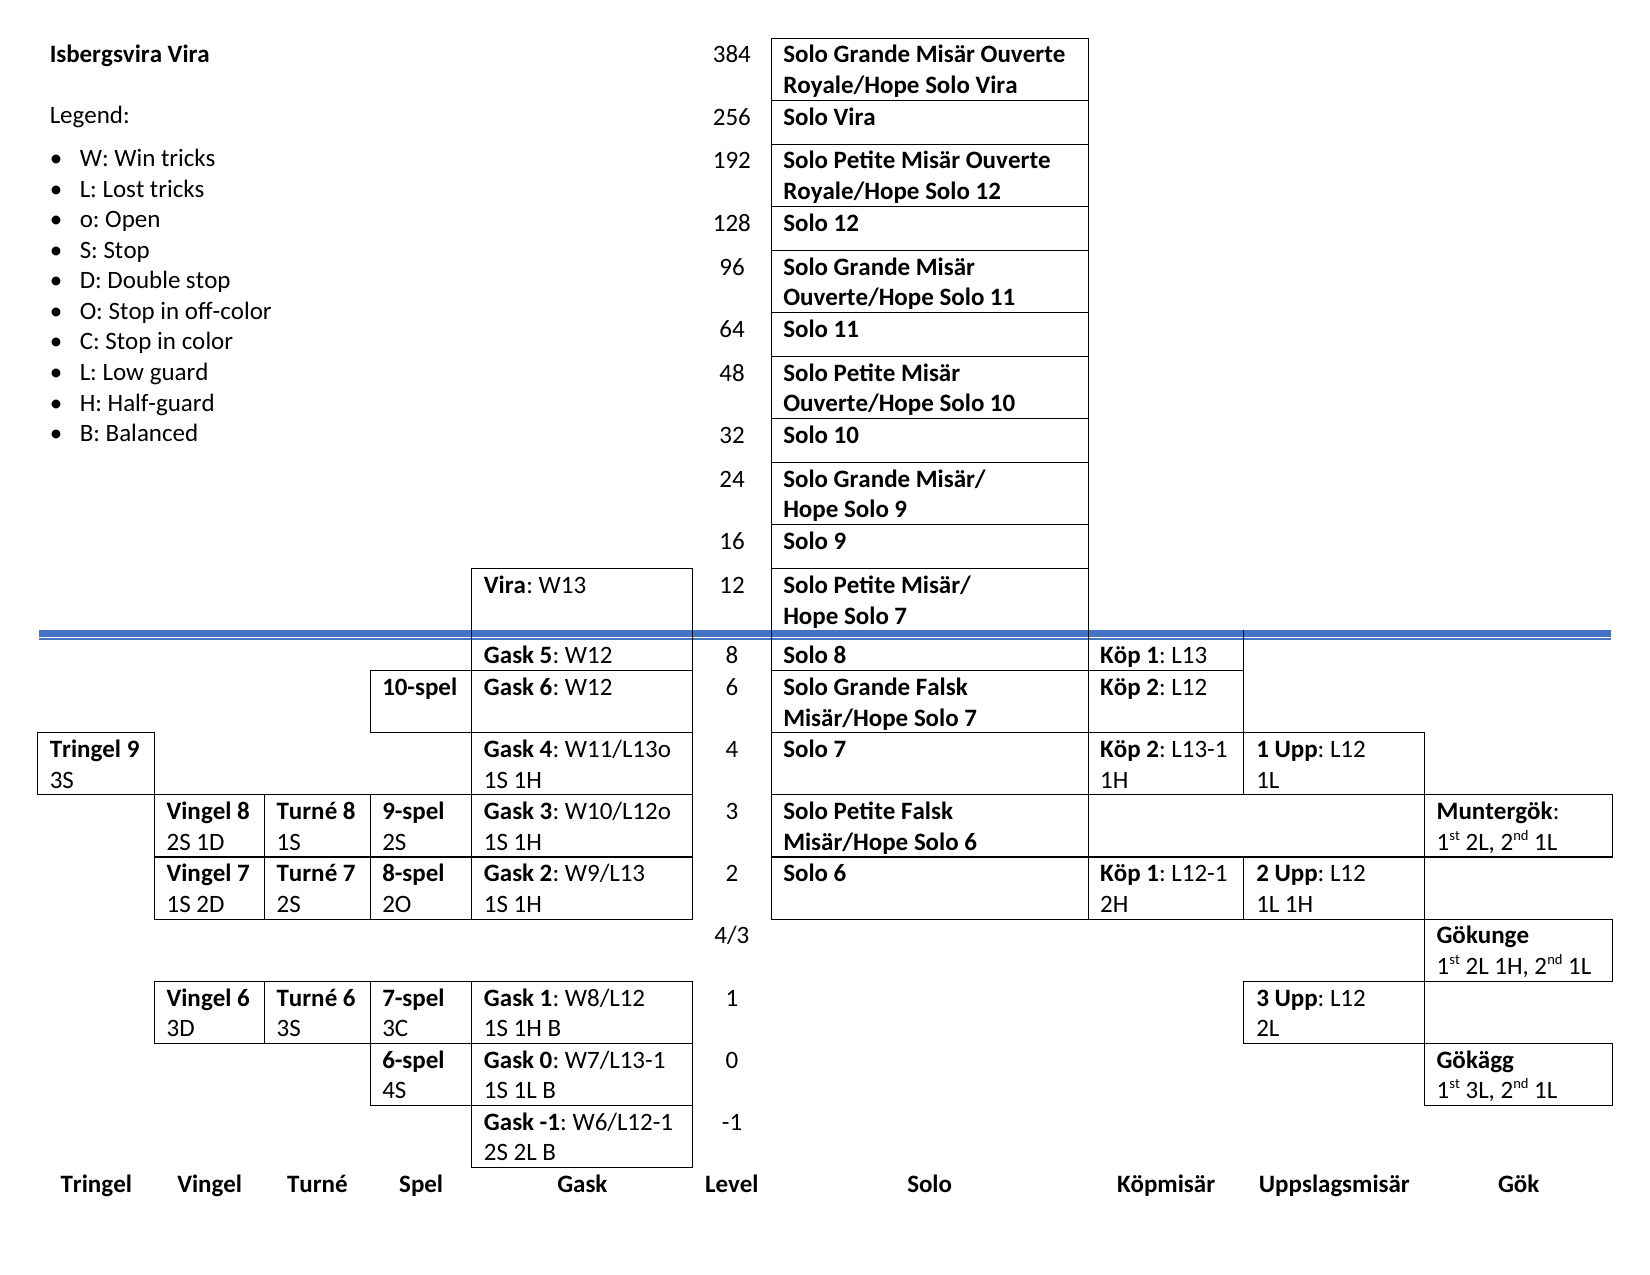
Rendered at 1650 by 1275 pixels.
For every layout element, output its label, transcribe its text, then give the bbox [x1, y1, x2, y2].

table_cell [1425, 356, 1612, 418]
table_cell [1244, 356, 1424, 418]
table_cell Köp 2: L13-1 1H [1089, 733, 1243, 794]
table_cell [1244, 568, 1424, 630]
table_cell Tringel [38, 1167, 154, 1198]
table_cell [1425, 100, 1612, 144]
table_cell 6 [693, 670, 771, 732]
table_cell [1425, 982, 1612, 1043]
table_cell [38, 981, 154, 1043]
table_cell Vingel 8 2S 1D [155, 795, 264, 856]
table_cell [472, 250, 692, 312]
table_cell [472, 144, 692, 206]
table_cell Gökägg 1st 3L, 2nd 1L [1425, 1044, 1612, 1105]
table_cell [370, 733, 471, 794]
table_cell [1244, 312, 1424, 356]
table_cell [1244, 206, 1424, 250]
table_cell [370, 920, 472, 981]
table_cell [1088, 1043, 1244, 1105]
table_cell [1425, 250, 1612, 312]
table_cell [155, 670, 264, 732]
table_cell [1089, 144, 1244, 206]
table_cell Solo Grande Falsk Misär/Hope Solo 7 [772, 671, 1088, 732]
table_cell 16 [692, 524, 771, 568]
table_cell [38, 1105, 154, 1167]
table_cell Solo 8 [772, 640, 1088, 670]
table_cell Gask 0: W7/L13-1 1S 1L B [472, 1044, 692, 1105]
table_cell Gask 4: W11/L13o 1S 1H [472, 733, 692, 794]
table_cell Solo 12 [772, 207, 1088, 250]
table_cell 0 [693, 1043, 771, 1105]
table_cell 3 [693, 794, 771, 856]
table_cell [264, 1044, 370, 1105]
table_cell Solo 6 [772, 858, 1088, 918]
table_header [1244, 38, 1424, 99]
table_cell [155, 1044, 264, 1105]
table_cell [1244, 462, 1424, 524]
table_cell Tringel 9 3S [38, 733, 154, 794]
table_cell [771, 1105, 1088, 1167]
table_cell [264, 670, 370, 732]
table_header Isbergsvira Vira Legend: W: Win tricks L: Lost tricks o: Open S: Stop D: Double stop O: Stop in off-color C: Stop in color L: Low guard H: Half-guard B: Balanced [38, 38, 472, 630]
table_cell Gök [1425, 1167, 1612, 1198]
table_cell [1244, 100, 1424, 144]
table_cell Gask 2: W9/L13 1S 1H [472, 858, 692, 918]
table_cell [1244, 920, 1424, 981]
table_header [1089, 38, 1244, 99]
table_cell 48 [692, 356, 771, 418]
table_cell [472, 462, 692, 524]
table_cell 12 [693, 568, 771, 630]
table_cell [1244, 524, 1424, 568]
table_cell Turné 7 2S [265, 858, 370, 918]
table_cell [1244, 250, 1424, 312]
table_cell [771, 1043, 1088, 1105]
table_cell 32 [692, 418, 771, 462]
table_cell 24 [692, 462, 771, 524]
table_cell 1 Upp: L12 1L [1244, 733, 1424, 794]
table_cell Köp 1: L12-1 2H [1089, 858, 1243, 918]
table_cell [1089, 100, 1244, 144]
table_cell Solo Vira [772, 101, 1088, 144]
table_cell Köpmisär [1088, 1167, 1244, 1198]
table_cell [1089, 462, 1244, 524]
table_cell Solo Petite Misär Ouverte/Hope Solo 10 [772, 357, 1088, 418]
table_cell [370, 640, 471, 670]
table_cell Solo Grande Misär/ Hope Solo 9 [772, 463, 1088, 524]
table_cell [264, 920, 370, 981]
table_cell 1 [693, 981, 771, 1043]
table_cell [1089, 206, 1244, 250]
table_cell [1425, 568, 1612, 630]
table_cell [472, 920, 692, 981]
table_cell [1089, 524, 1244, 568]
table_cell 9-spel 2S [371, 795, 471, 856]
table_cell Vingel 7 1S 2D [155, 858, 264, 918]
table_cell [1244, 795, 1424, 856]
table_cell [1244, 1044, 1424, 1105]
table_cell [1244, 670, 1424, 732]
table_cell Gökunge 1st 2L 1H, 2nd 1L [1425, 920, 1612, 981]
table_cell 192 [692, 144, 771, 206]
table_cell [771, 920, 1088, 981]
table_cell [1089, 312, 1244, 356]
table_cell [38, 795, 154, 856]
table_cell [1425, 144, 1612, 206]
table_cell [472, 524, 692, 568]
table_cell [472, 356, 692, 418]
table_cell Solo Petite Falsk Misär/Hope Solo 6 [772, 795, 1088, 856]
table_cell 64 [692, 312, 771, 356]
table_cell Muntergök: 1st 2L, 2nd 1L [1425, 795, 1612, 856]
table_cell [155, 920, 264, 981]
table_cell [1244, 640, 1424, 670]
table_cell Köp 2: L12 [1089, 671, 1243, 732]
table_cell Solo 10 [772, 419, 1088, 462]
table_cell [38, 856, 154, 918]
table_cell 3 Upp: L12 2L [1244, 982, 1424, 1043]
table_cell [1425, 206, 1612, 250]
table_cell [1089, 795, 1244, 856]
table_cell [264, 640, 370, 670]
table_cell [1089, 418, 1244, 462]
table_cell [370, 1106, 471, 1167]
table_cell [1088, 981, 1243, 1043]
table_cell Gask 3: W10/L12o 1S 1H [472, 795, 692, 856]
table_cell [1244, 144, 1424, 206]
table_cell Solo Petite Misär/ Hope Solo 7 [772, 569, 1088, 630]
table_cell Turné 6 3S [265, 982, 370, 1043]
table_cell 8-spel 2O [371, 858, 471, 918]
table_cell Gask 6: W12 [472, 671, 692, 732]
table_cell Köp 1: L13 [1089, 640, 1243, 670]
table_cell [1088, 920, 1244, 981]
table_cell [38, 670, 154, 732]
table_cell 8 [693, 640, 771, 670]
table_cell Solo 9 [772, 525, 1088, 568]
table_cell [1425, 524, 1612, 568]
table_cell Solo Grande Misär Ouverte/Hope Solo 11 [772, 251, 1088, 312]
table_cell [264, 732, 370, 794]
table_cell [155, 640, 264, 670]
table_cell 4 [693, 732, 771, 794]
table_header Solo Grande Misär Ouverte Royale/Hope Solo Vira [772, 39, 1088, 99]
table_cell Solo Petite Misär Ouverte Royale/Hope Solo 12 [772, 145, 1088, 206]
table_cell 128 [692, 206, 771, 250]
table_cell [38, 639, 154, 670]
table_cell Uppslagsmisär [1244, 1167, 1424, 1198]
table_cell Turné [264, 1167, 370, 1198]
table_cell -1 [693, 1105, 771, 1167]
table_cell [155, 732, 264, 794]
table_cell 2 [693, 856, 771, 918]
table_cell [264, 1105, 370, 1167]
table_cell [1425, 312, 1612, 356]
table_cell Level [692, 1167, 771, 1198]
table_cell 7-spel 3C [371, 982, 471, 1043]
table_cell [472, 312, 692, 356]
table_cell [1088, 1105, 1244, 1167]
table_cell 10-spel [371, 671, 471, 732]
table_cell Solo [771, 1167, 1088, 1198]
table_cell 4/3 [692, 919, 771, 981]
table_cell [1425, 462, 1612, 524]
table_cell Vira: W13 [472, 569, 692, 630]
table_cell Turné 8 1S [265, 795, 370, 856]
table_cell Gask [472, 1168, 692, 1198]
table_cell [155, 1105, 264, 1167]
table_cell Gask 5: W12 [472, 640, 692, 670]
table_header 384 [692, 38, 771, 99]
table_cell 96 [692, 250, 771, 312]
table_cell [771, 981, 1088, 1043]
table_cell [1244, 418, 1424, 462]
table_cell 6-spel 4S [371, 1044, 471, 1105]
table_cell [1425, 858, 1612, 918]
table_cell [1425, 630, 1612, 670]
table_cell [1089, 356, 1244, 418]
table_cell Vingel 6 3D [155, 982, 264, 1043]
table_header [1425, 38, 1612, 99]
table_cell [1425, 1106, 1612, 1167]
table_cell [38, 1043, 154, 1105]
table_cell Solo 7 [772, 733, 1088, 794]
table_cell [38, 919, 154, 981]
table_cell [1425, 732, 1612, 794]
table_cell [1244, 1105, 1424, 1167]
table_cell [1089, 568, 1244, 630]
table_cell [472, 100, 692, 144]
table_cell 2 Upp: L12 1L 1H [1244, 858, 1424, 918]
table_cell Gask -1: W6/L12-1 2S 2L B [472, 1106, 692, 1167]
table_cell [1089, 250, 1244, 312]
table_cell [472, 418, 692, 462]
table_cell Solo 11 [772, 313, 1088, 356]
table_header [472, 38, 692, 99]
table_cell Gask 1: W8/L12 1S 1H B [472, 982, 692, 1043]
table_cell [472, 206, 692, 250]
table_cell [1425, 418, 1612, 462]
table_cell [1425, 670, 1612, 732]
table_cell 256 [692, 100, 771, 144]
table_cell Vingel [155, 1167, 264, 1198]
table_cell Spel [370, 1167, 472, 1198]
